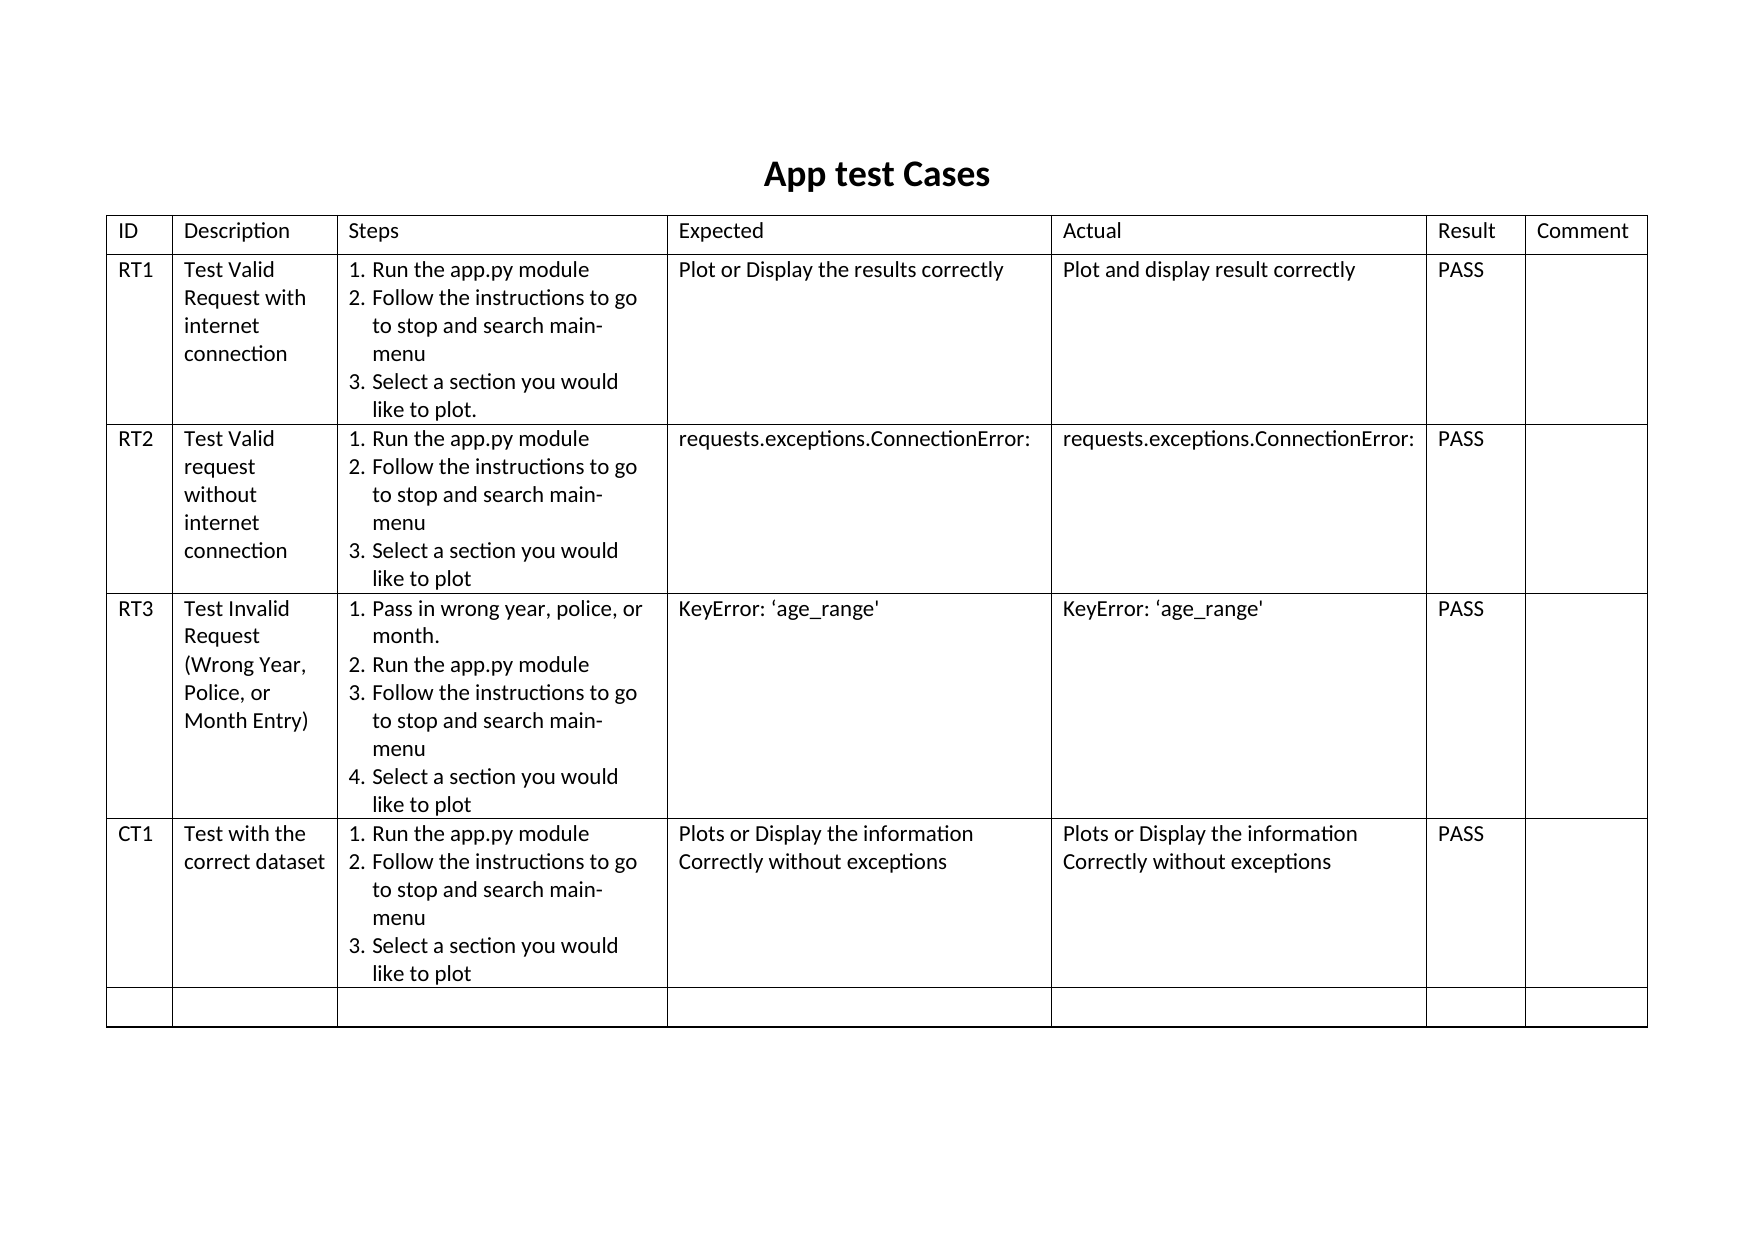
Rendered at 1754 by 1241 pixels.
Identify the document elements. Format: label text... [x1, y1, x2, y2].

table_cell PASS [1427, 255, 1525, 423]
table_cell KeyError: ‘age_range' [668, 594, 1051, 818]
table_cell Test with the correct dataset [173, 819, 337, 987]
table_cell requests.exceptions.ConnectionError: [1052, 425, 1426, 593]
table_cell Plot or Display the results correctly [668, 255, 1051, 423]
table_cell Run the app.py module Follow the instructions to go to stop and search main-menu Select a section you would like to plot [338, 819, 667, 987]
table_cell RT1 [107, 255, 172, 423]
table_cell Test Valid Request with internet connection [173, 255, 337, 423]
table_cell CT1 [107, 819, 172, 987]
table_header Description [173, 216, 337, 254]
table_cell [338, 988, 667, 1026]
table_cell Plots or Display the information Correctly without exceptions [1052, 819, 1426, 987]
table_cell Pass in wrong year, police, or month. Run the app.py module Follow the instructions to go to stop and search main-menu Select a section you would like to plot [338, 594, 667, 818]
table_cell [173, 988, 337, 1026]
table_cell requests.exceptions.ConnectionError: [668, 425, 1051, 593]
table_cell [1526, 988, 1647, 1026]
table_header Expected [668, 216, 1051, 254]
table_cell RT3 [107, 594, 172, 818]
table_header Actual [1052, 216, 1426, 254]
table_cell [1052, 988, 1426, 1026]
text App test Cases [150, 150, 1604, 196]
table_header Steps [338, 216, 667, 254]
table_cell [1526, 594, 1647, 818]
table_cell Test Invalid Request (Wrong Year, Police, or Month Entry) [173, 594, 337, 818]
table_header ID [107, 216, 172, 254]
table_cell [1526, 819, 1647, 987]
table_cell Plot and display result correctly [1052, 255, 1426, 423]
table_cell [107, 988, 172, 1026]
table_cell [1526, 425, 1647, 593]
table_cell [1526, 255, 1647, 423]
table_cell [1427, 988, 1525, 1026]
table_cell Plots or Display the information Correctly without exceptions [668, 819, 1051, 987]
table_cell [668, 988, 1051, 1026]
table_header Comment [1526, 216, 1647, 254]
table_cell KeyError: ‘age_range' [1052, 594, 1426, 818]
table_cell Run the app.py module Follow the instructions to go to stop and search main-menu Select a section you would like to plot [338, 425, 667, 593]
table_cell Test Valid request without internet connection [173, 425, 337, 593]
table_cell Run the app.py module Follow the instructions to go to stop and search main-menu Select a section you would like to plot. [338, 255, 667, 423]
table_cell PASS [1427, 425, 1525, 593]
table_cell PASS [1427, 819, 1525, 987]
table_header Result [1427, 216, 1525, 254]
table_cell PASS [1427, 594, 1525, 818]
table_cell RT2 [107, 425, 172, 593]
